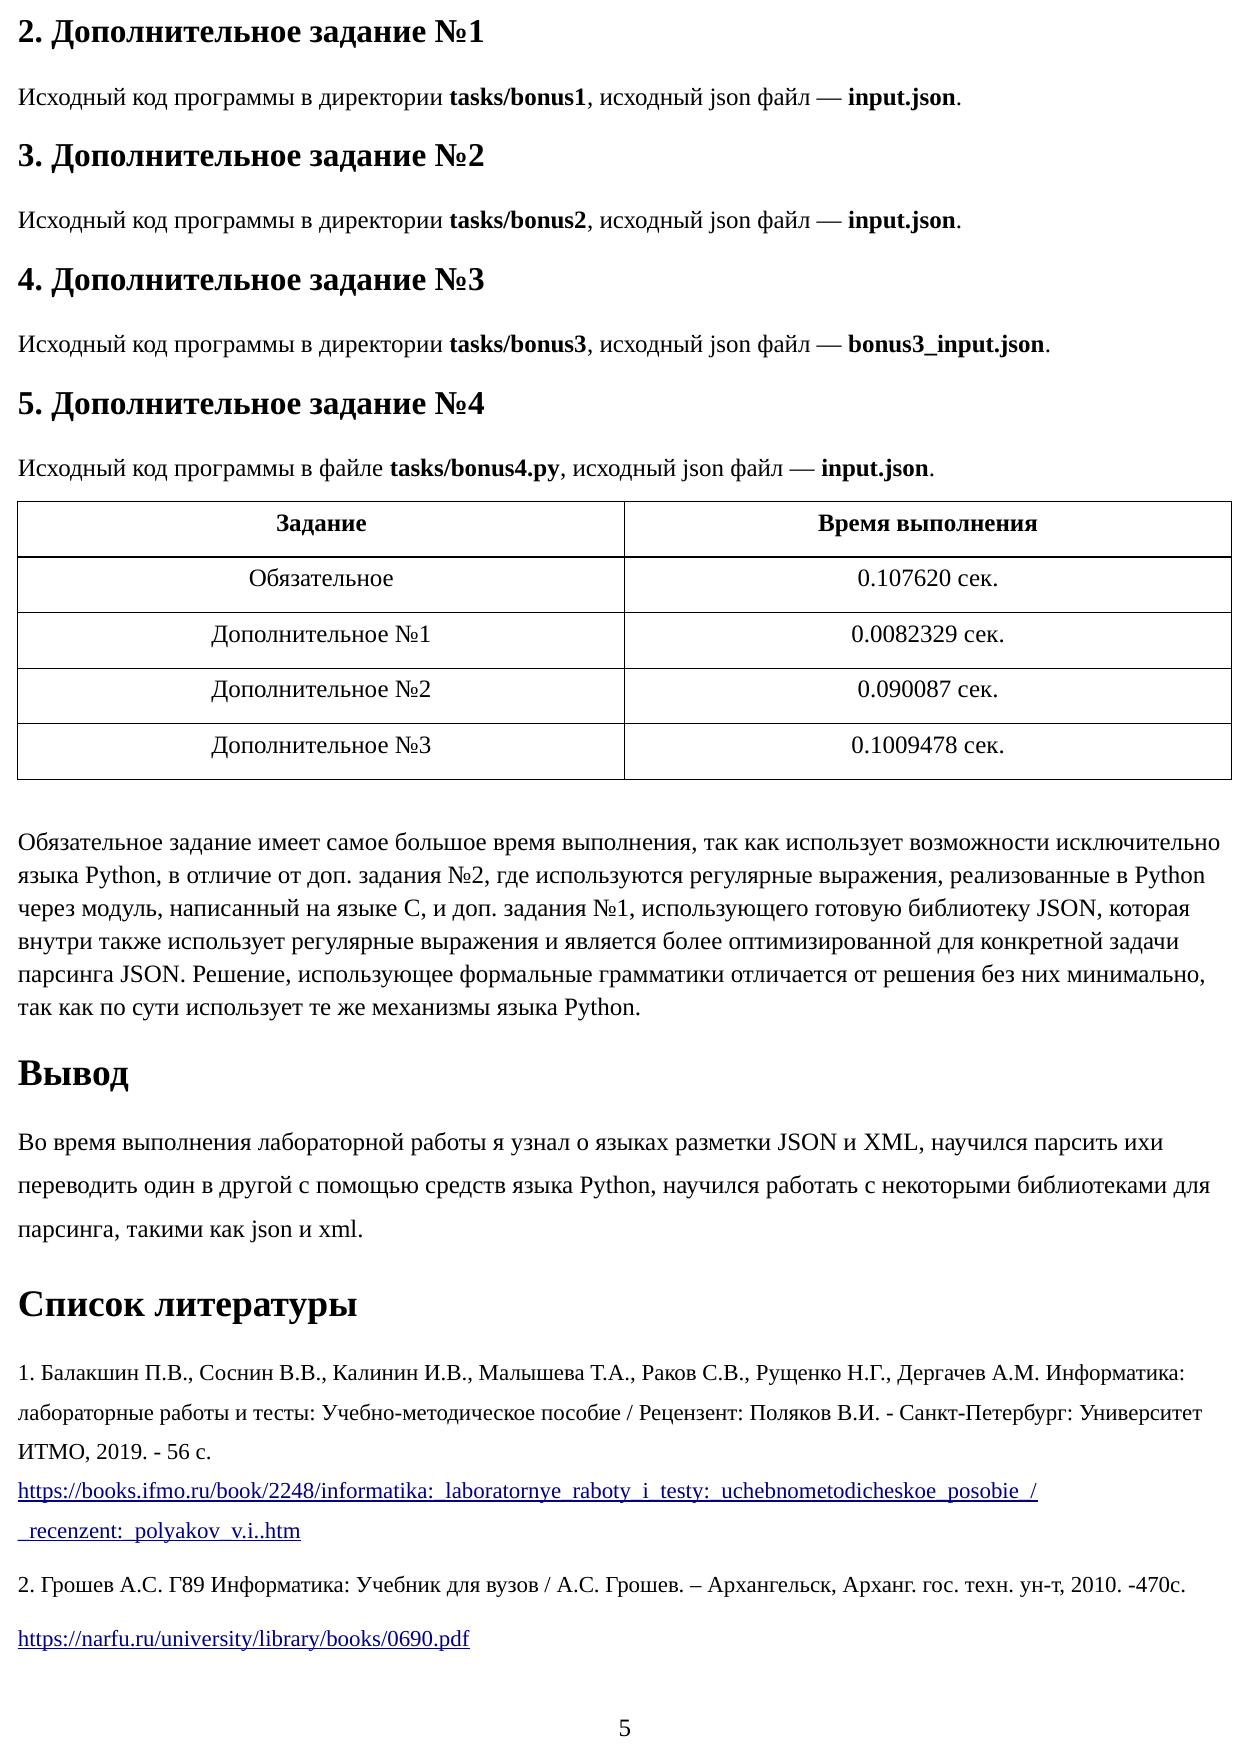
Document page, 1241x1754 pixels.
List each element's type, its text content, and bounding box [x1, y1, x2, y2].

subtitle 3. Дополнительное задание №2 [18, 136, 1231, 174]
table_cell Дополнительное №3 [18, 724, 624, 778]
text Исходный код программы в директории tasks/bonus3, исходный json файл — bonus­3_input.json. [18, 329, 1231, 358]
table_header Задание [18, 502, 624, 556]
table_cell Обязательное [18, 558, 624, 612]
text https://narfu.ru/university/library/books/0690.pdf [18, 1625, 1231, 1651]
text Исходный код программы в директории tasks/bonus2, исходный json файл — input.json. [18, 206, 1231, 234]
subtitle Вывод [18, 1050, 1231, 1093]
table_cell 0.107620 сек. [625, 558, 1231, 612]
text Во время выполнения лабораторной работы я узнал о языках разметки JSON и XML, научился парсить ихи переводить один в другой с помощью средств языка Python, научился работать с некоторыми библиотеками для парсинга, такими как json и xml. [18, 1127, 1231, 1242]
table_cell Дополнительное №1 [18, 613, 624, 667]
text Исходный код программы в директории tasks/bonus1, исходный json файл — input.json. [18, 82, 1231, 111]
text Обязательное задание имеет самое большое время выполнения, так как использует возможности исключительно языка Python, в отличие от доп. задания №2, где используются регулярные выражения, реализованные в Python через модуль, написанный на языке C, и доп. задания №1, использующего готовую библиотеку JSON, которая внутри также использует регулярные выражения и является более оптимизированной для конкретной задачи парсинга JSON. Решение, использующее формальные грамматики отличается от решения без них минимально, так как по сути использует те же механизмы языка Python. [18, 827, 1231, 1021]
subtitle 4. Дополнительное задание №3 [18, 259, 1231, 298]
subtitle 2. Дополнительное задание №1 [18, 12, 1231, 50]
table_cell 0.1009478 сек. [625, 724, 1231, 778]
text 2. Грошев А.С. Г89 Информатика: Учебник для вузов / А.С. Грошев. – Архангельск, Арханг. гос. техн. ун-т, 2010. -470с. [18, 1571, 1231, 1597]
subtitle Список литературы [18, 1282, 1231, 1325]
text 1. Балакшин П.В., Соснин В.В., Калинин И.В., Малышева Т.А., Раков С.В., Рущенко Н.Г., Дергачев А.М. Информатика: лабораторные работы и тесты: Учебно-методическое пособие / Рецензент: Поляков В.И. - Санкт-Петербург: Университет ИТМО, 2019. - 56 с. https://books.ifmo.ru/book/2248/informatika:_laboratornye_raboty_i_testy:_uchebnometodicheskoe_posobie_/_recenzent:_polyakov_v.i..htm [18, 1359, 1231, 1543]
text Исходный код программы в файле tasks/bonus4.py, исходный json файл — input.json. [18, 453, 1231, 482]
subtitle 5. Дополнительное задание №4 [18, 383, 1231, 422]
table_cell 0.090087 сек. [625, 669, 1231, 723]
table_header Время выполнения [625, 502, 1231, 556]
table_cell 0.0082329 сек. [625, 613, 1231, 667]
table_cell Дополнительное №2 [18, 669, 624, 723]
